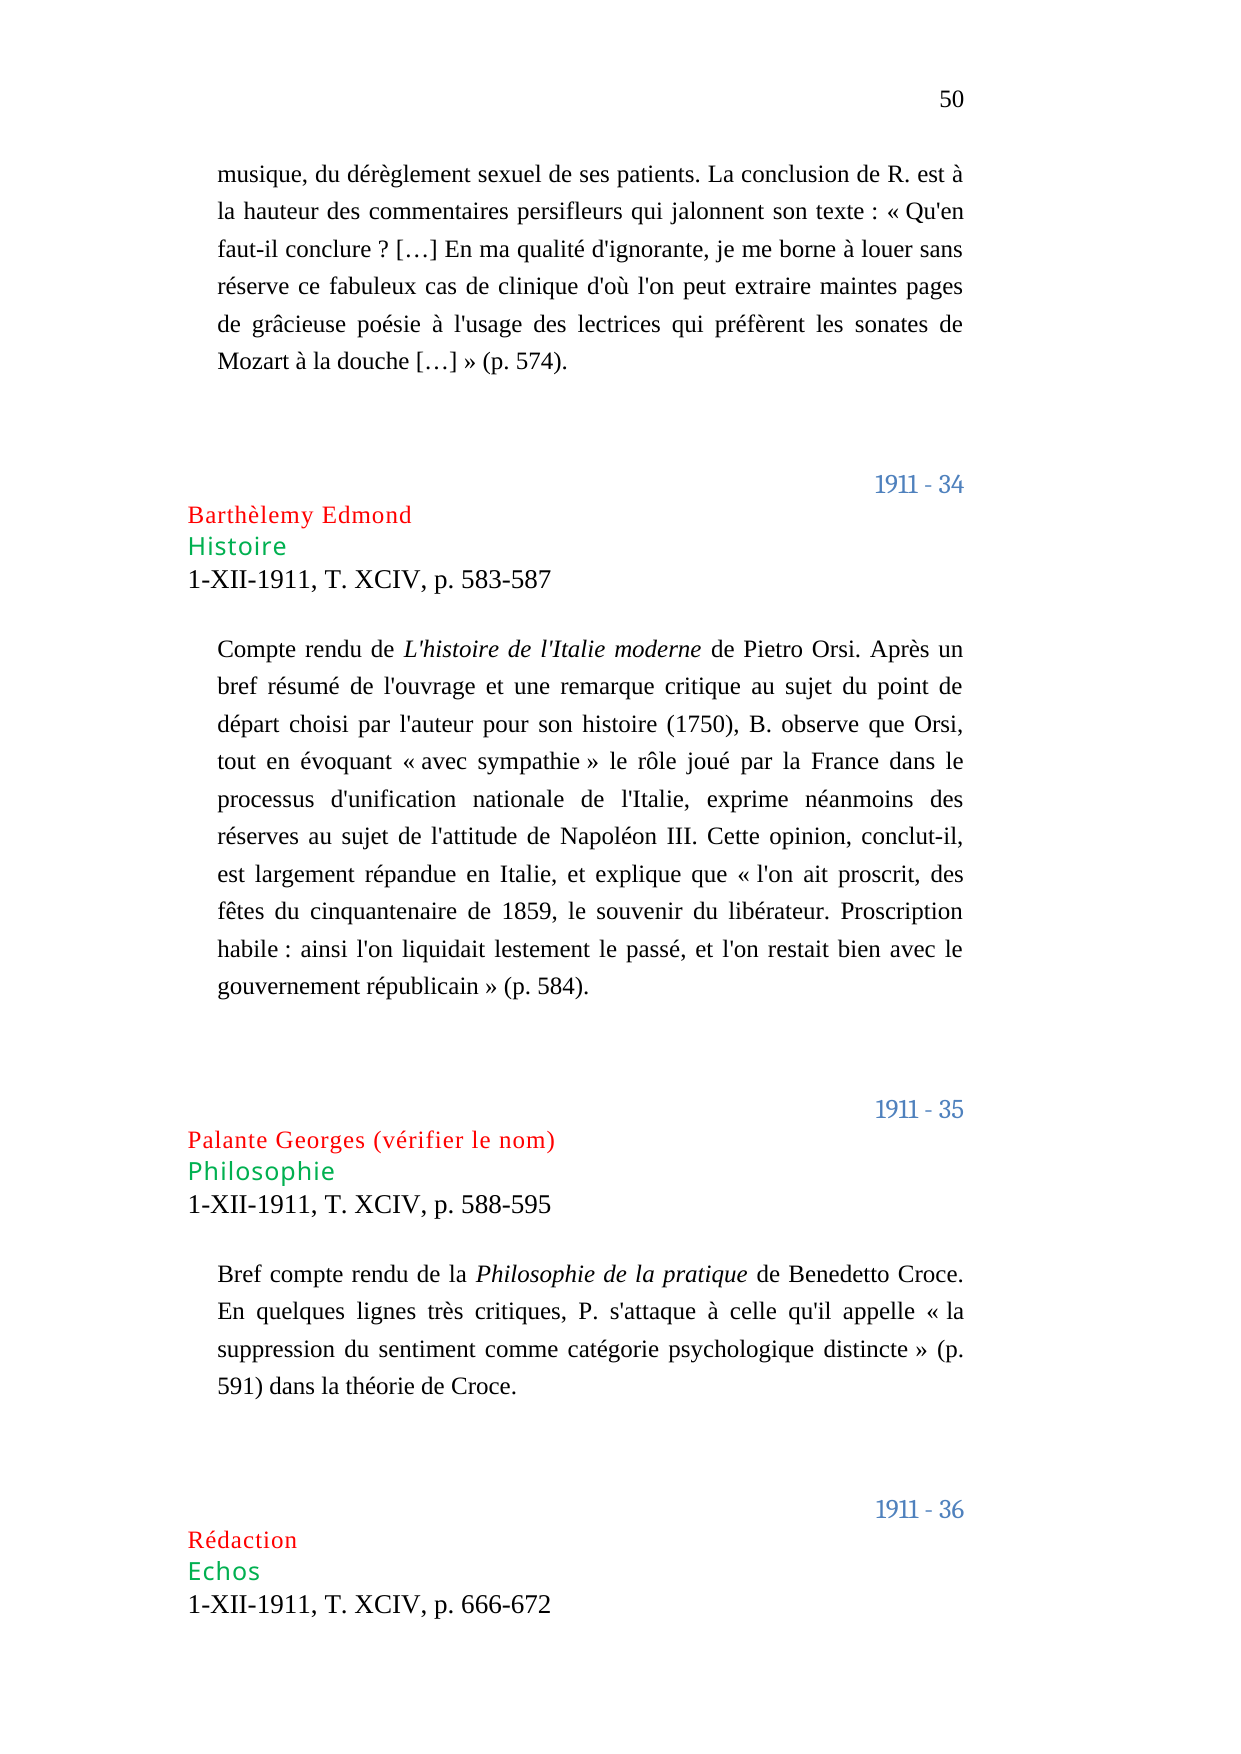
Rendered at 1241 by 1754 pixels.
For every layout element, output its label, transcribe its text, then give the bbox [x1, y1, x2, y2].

text Palante Georges (vérifier le nom) [187, 1125, 1053, 1154]
text 1-XII-1911, T. XCIV, p. 583-587 [187, 563, 1131, 594]
text Barthèlemy Edmond [187, 500, 1053, 529]
text Rédaction [187, 1525, 1053, 1554]
subtitle 1911 - 36 [217, 1488, 964, 1525]
text 1-XII-1911, T. XCIV, p. 588-595 [187, 1188, 1131, 1219]
subtitle 1911 - 34 [217, 462, 964, 500]
subtitle 1911 - 35 [217, 1088, 964, 1125]
text Bref compte rendu de la Philosophie de la pratique de Benedetto Croce. En quelques lignes très critiques, P. s'attaque à celle qu'il appelle « la suppression du sentiment comme catégorie psychologique distincte » (p. 591) dans la théorie de Croce. [217, 1250, 964, 1400]
text 1-XII-1911, T. XCIV, p. 666-672 [187, 1588, 1131, 1619]
text Compte rendu de L'histoire de l'Italie moderne de Pietro Orsi. Après un bref résumé de l'ouvrage et une remarque critique au sujet du point de départ choisi par l'auteur pour son histoire (1750), B. observe que Orsi, tout en évoquant « avec sympathie » le rôle joué par la France dans le processus d'unification nationale de l'Italie, exprime néanmoins des réserves au sujet de l'attitude de Napoléon III. Cette opinion, conclut-il, est largement répandue en Italie, et explique que « l'on ait proscrit, des fêtes du cinquantenaire de 1859, le souvenir du libérateur. Proscription habile : ainsi l'on liquidait lestement le passé, et l'on restait bien avec le gouvernement républicain » (p. 584). [217, 625, 964, 1000]
text Philosophie [187, 1154, 1053, 1188]
text Echos [187, 1554, 1053, 1588]
text Histoire [187, 529, 1053, 563]
text musique, du dérèglement sexuel de ses patients. La conclusion de R. est à la hauteur des commentaires persifleurs qui jalonnent son texte : « Qu'en faut-il conclure ? […] En ma qualité d'ignorante, je me borne à louer sans réserve ce fabuleux cas de clinique d'où l'on peut extraire maintes pages de grâcieuse poésie à l'usage des lectrices qui préfèrent les sonates de Mozart à la douche […] » (p. 574). [217, 150, 964, 375]
